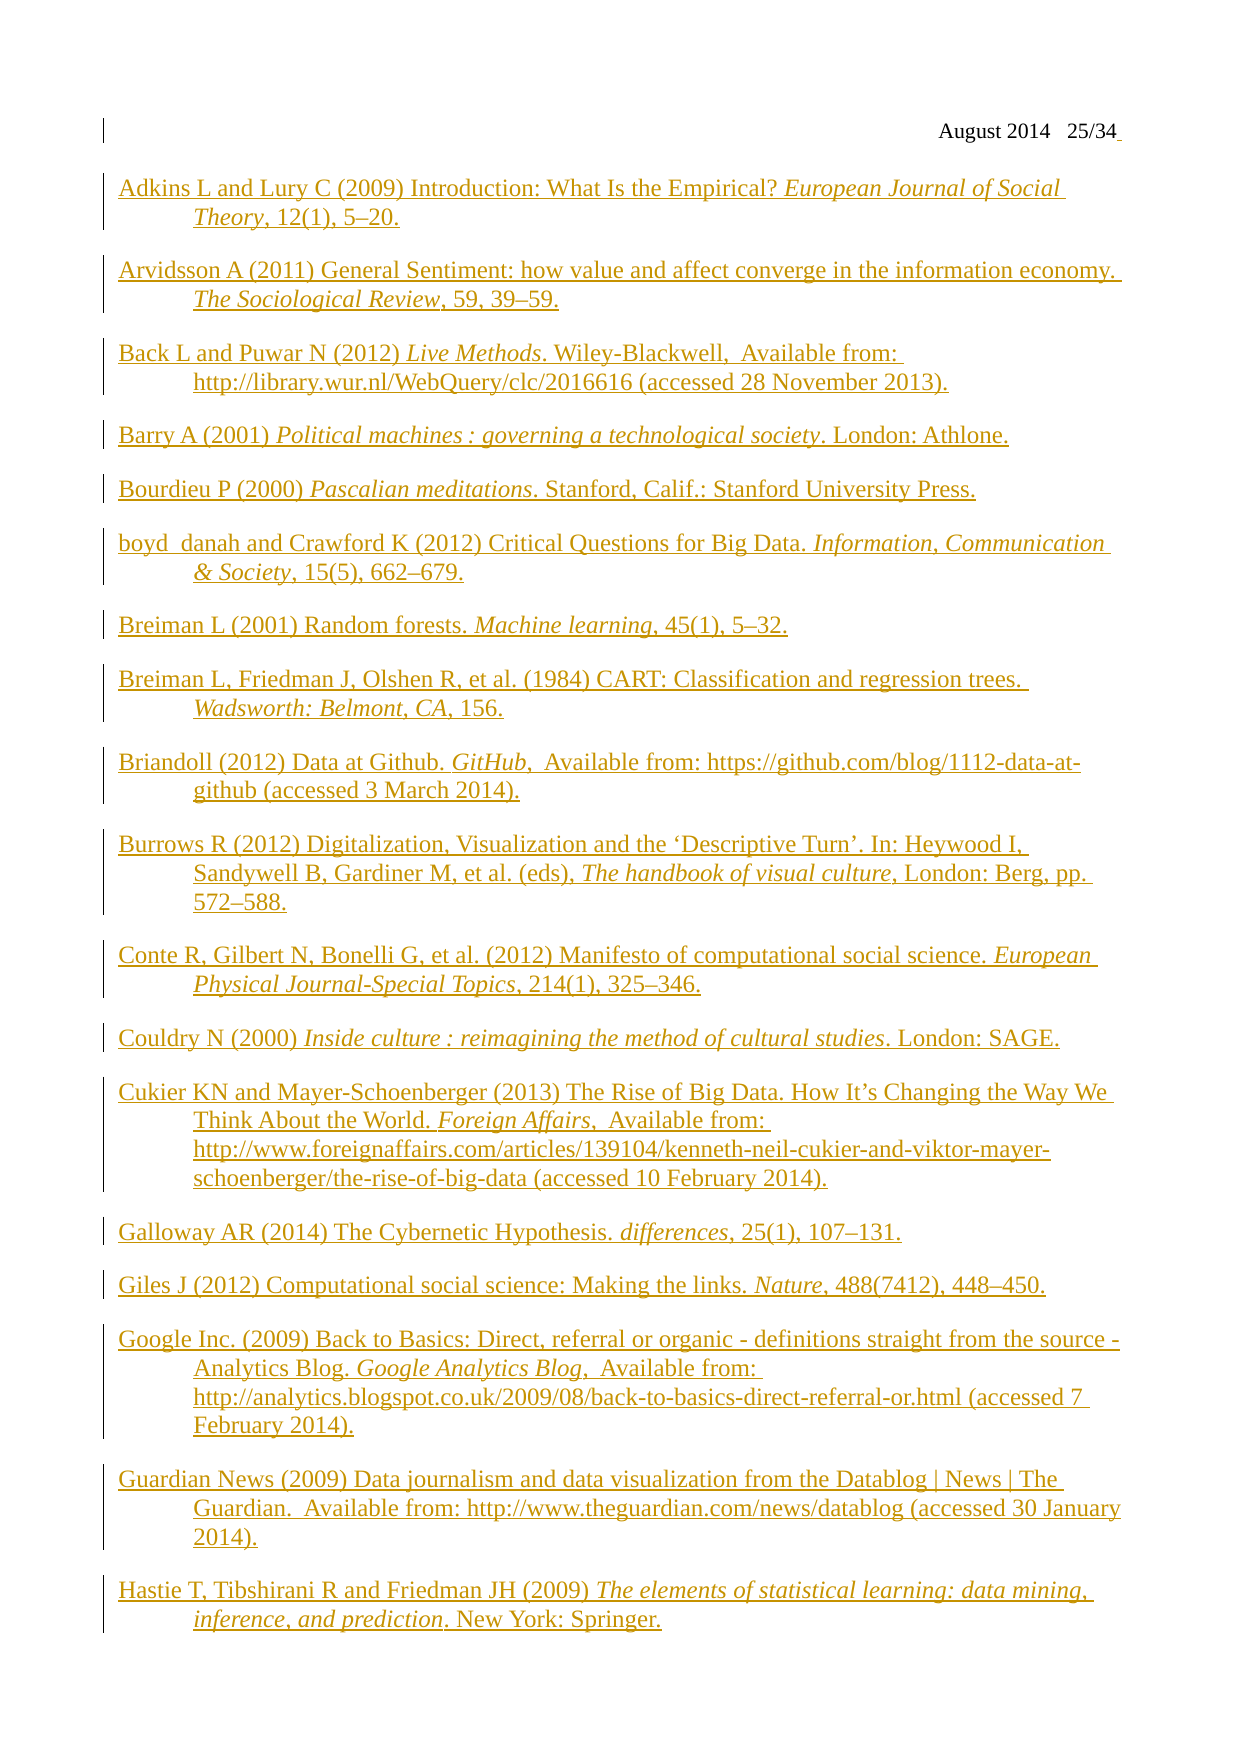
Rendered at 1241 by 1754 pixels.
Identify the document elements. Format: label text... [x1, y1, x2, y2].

text Cukier KN and Mayer-Schoenberger (2013) The Rise of Big Data. How It’s Changing the Way We Think About the World. Foreign Affairs, Available from: http://www.foreignaffairs.com/articles/139104/kenneth-neil-cukier-and-viktor-mayer-schoenberger/the-rise-of-big-data (accessed 10 February 2014). [118, 1077, 1122, 1192]
text The Sociological Review, 59, 39–59. [118, 282, 1122, 313]
text Burrows R (2012) Digitalization, Visualization and the ‘Descriptive Turn’. In: Heywood I, Sandywell B, Gardiner M, et al. (eds), The handbook of visual culture, London: Berg, pp. 572–588. [118, 829, 1122, 915]
text Breiman L (2001) Random forests. Machine learning, 45(1), 5–32. [118, 610, 1122, 639]
text Barry A (2001) Political machines : governing a technological society. London: Athlone. [118, 420, 1122, 449]
text Hastie T, Tibshirani R and Friedman JH (2009) The elements of statistical learning: data mining, inference, and prediction. New York: Springer. [118, 1575, 1122, 1633]
text boyd danah and Crawford K (2012) Critical Questions for Big Data. Information, Communication & Society, 15(5), 662–679. [118, 528, 1122, 585]
text Briandoll (2012) Data at Github. GitHub, Available from: https://github.com/blog/1112-data-at-github (accessed 3 March 2014). [118, 747, 1122, 804]
text Giles J (2012) Computational social science: Making the links. Nature, 488(7412), 448–450. [118, 1270, 1122, 1299]
text Guardian News (2009) Data journalism and data visualization from the Datablog | News | The Guardian. Available from: http://www.theguardian.com/news/datablog (accessed 30 January 2014). [118, 1464, 1122, 1550]
text Couldry N (2000) Inside culture : reimagining the method of cultural studies. London: SAGE. [118, 1023, 1122, 1052]
text Adkins L and Lury C (2009) Introduction: What Is the Empirical? European Journal of Social Theory, 12(1), 5–20. [118, 173, 1122, 230]
text Conte R, Gilbert N, Bonelli G, et al. (2012) Manifesto of computational social science. European Physical Journal-Special Topics, 214(1), 325–346. [118, 940, 1122, 998]
text Arvidsson A (2011) General Sentiment: how value and affect converge in the information economy. [118, 255, 1122, 280]
text Galloway AR (2014) The Cybernetic Hypothesis. differences, 25(1), 107–131. [118, 1217, 1122, 1245]
text Breiman L, Friedman J, Olshen R, et al. (1984) CART: Classification and regression trees. Wadsworth: Belmont, CA, 156. [118, 664, 1122, 722]
text Bourdieu P (2000) Pascalian meditations. Stanford, Calif.: Stanford University Press. [118, 474, 1122, 503]
text Google Inc. (2009) Back to Basics: Direct, referral or organic - definitions straight from the source - Analytics Blog. Google Analytics Blog, Available from: http://analytics.blogspot.co.uk/2009/08/back-to-basics-direct-referral-or.html (accessed 7 February 2014). [118, 1324, 1122, 1439]
text Back L and Puwar N (2012) Live Methods. Wiley-Blackwell, Available from: http://library.wur.nl/WebQuery/clc/2016616 (accessed 28 November 2013). [118, 338, 1122, 395]
